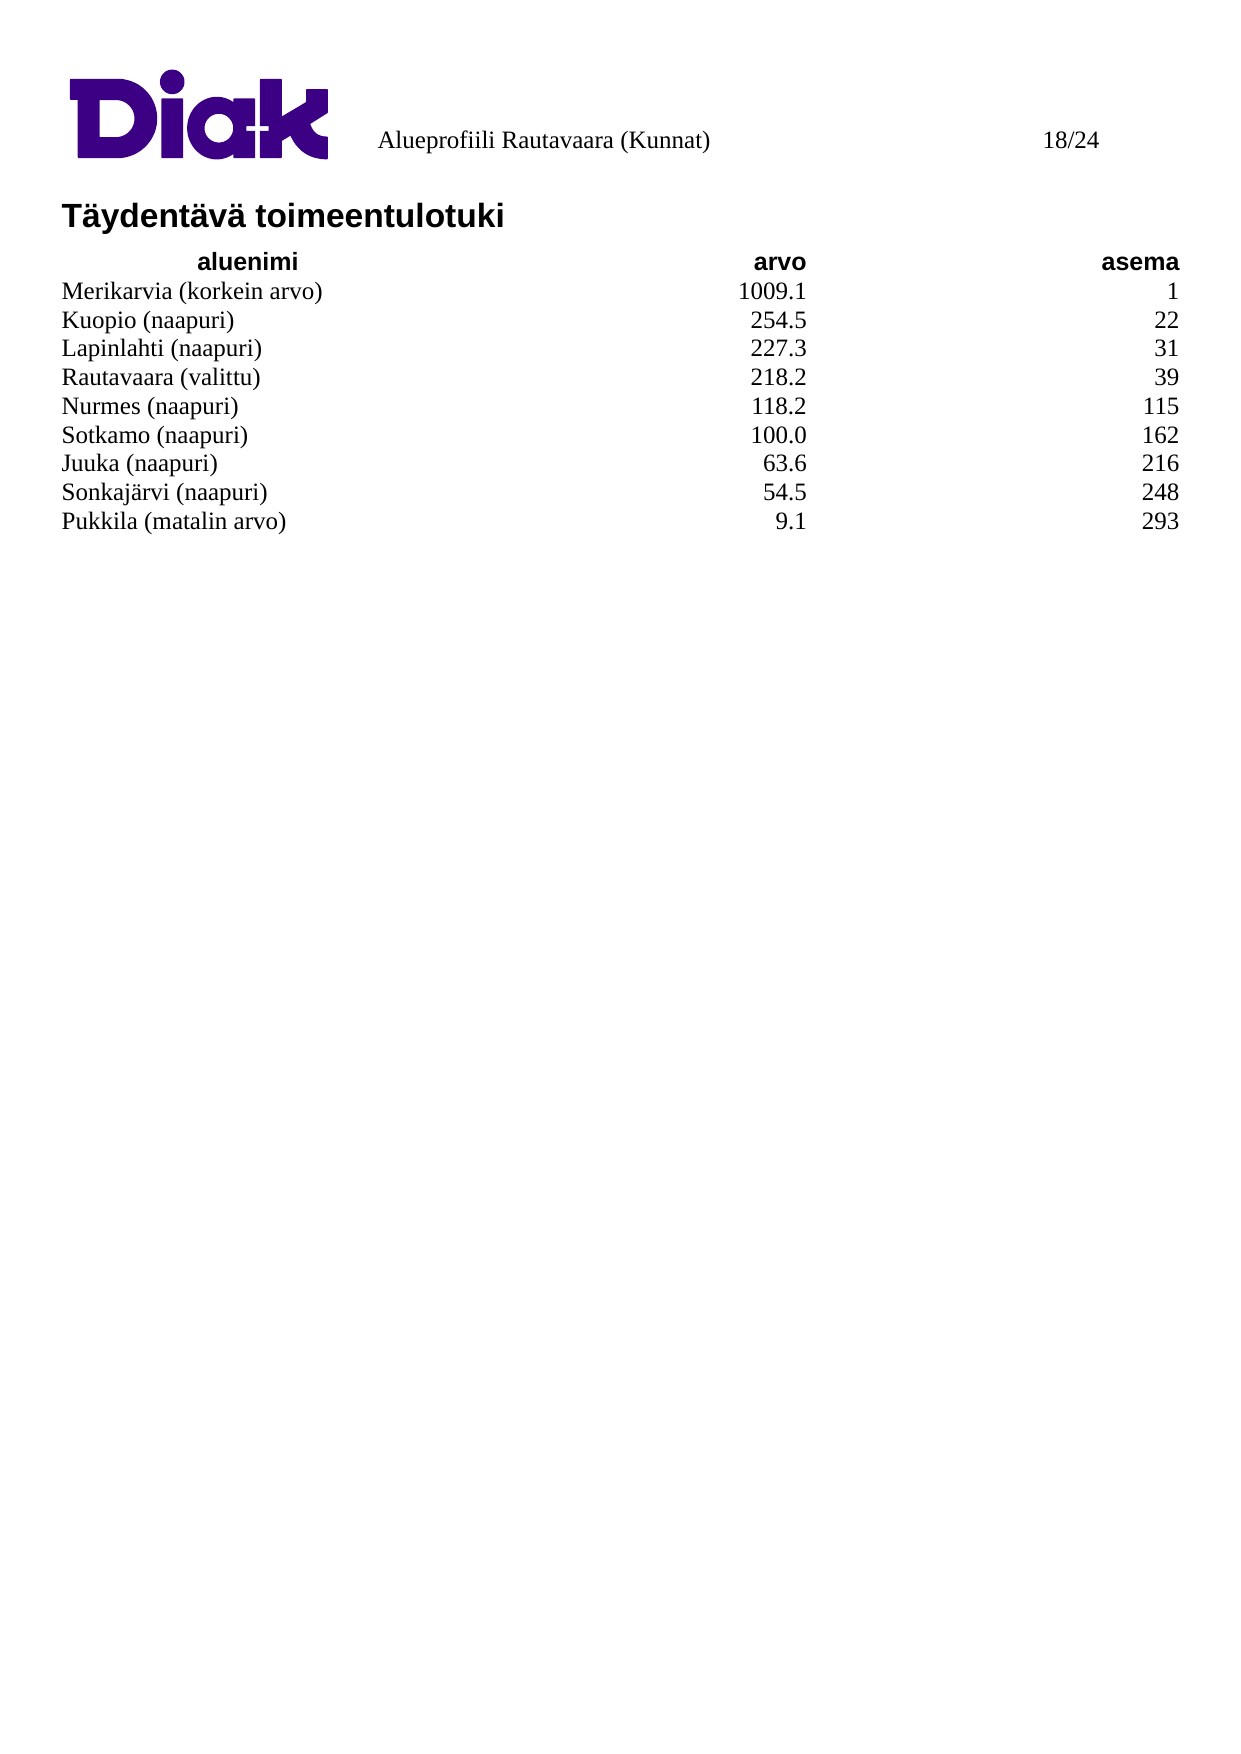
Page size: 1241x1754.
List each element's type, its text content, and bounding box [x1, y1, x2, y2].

table_cell 9.1 [434, 506, 806, 535]
table_cell 227.3 [434, 334, 806, 362]
table_cell 54.5 [434, 477, 806, 506]
table_cell 218.2 [434, 362, 806, 391]
table_cell Pukkila (matalin arvo) [61, 506, 434, 535]
table_cell 31 [806, 334, 1179, 362]
subtitle Täydentävä toimeentulotuki [61, 196, 1179, 235]
table_cell 248 [806, 477, 1179, 506]
table_cell Juuka (naapuri) [61, 449, 434, 477]
table_cell Nurmes (naapuri) [61, 391, 434, 420]
table_cell Sonkajärvi (naapuri) [61, 477, 434, 506]
table_cell Rautavaara (valittu) [61, 362, 434, 391]
table_cell 115 [806, 391, 1179, 420]
table_cell 63.6 [434, 449, 806, 477]
table_cell 254.5 [434, 305, 806, 333]
table_cell 1009.1 [434, 276, 806, 305]
table_cell 22 [806, 305, 1179, 333]
table_cell 1 [806, 276, 1179, 305]
table_cell 162 [806, 420, 1179, 448]
table_cell Merikarvia (korkein arvo) [61, 276, 434, 305]
table_cell 216 [806, 449, 1179, 477]
table_cell 39 [806, 362, 1179, 391]
table_cell Lapinlahti (naapuri) [61, 334, 434, 362]
table_header aluenimi [61, 247, 434, 276]
table_cell 118.2 [434, 391, 806, 420]
table_cell Sotkamo (naapuri) [61, 420, 434, 448]
table_cell 293 [806, 506, 1179, 535]
table_cell Kuopio (naapuri) [61, 305, 434, 333]
table_header arvo [434, 247, 806, 276]
table_header asema [806, 247, 1179, 276]
table_cell 100.0 [434, 420, 806, 448]
